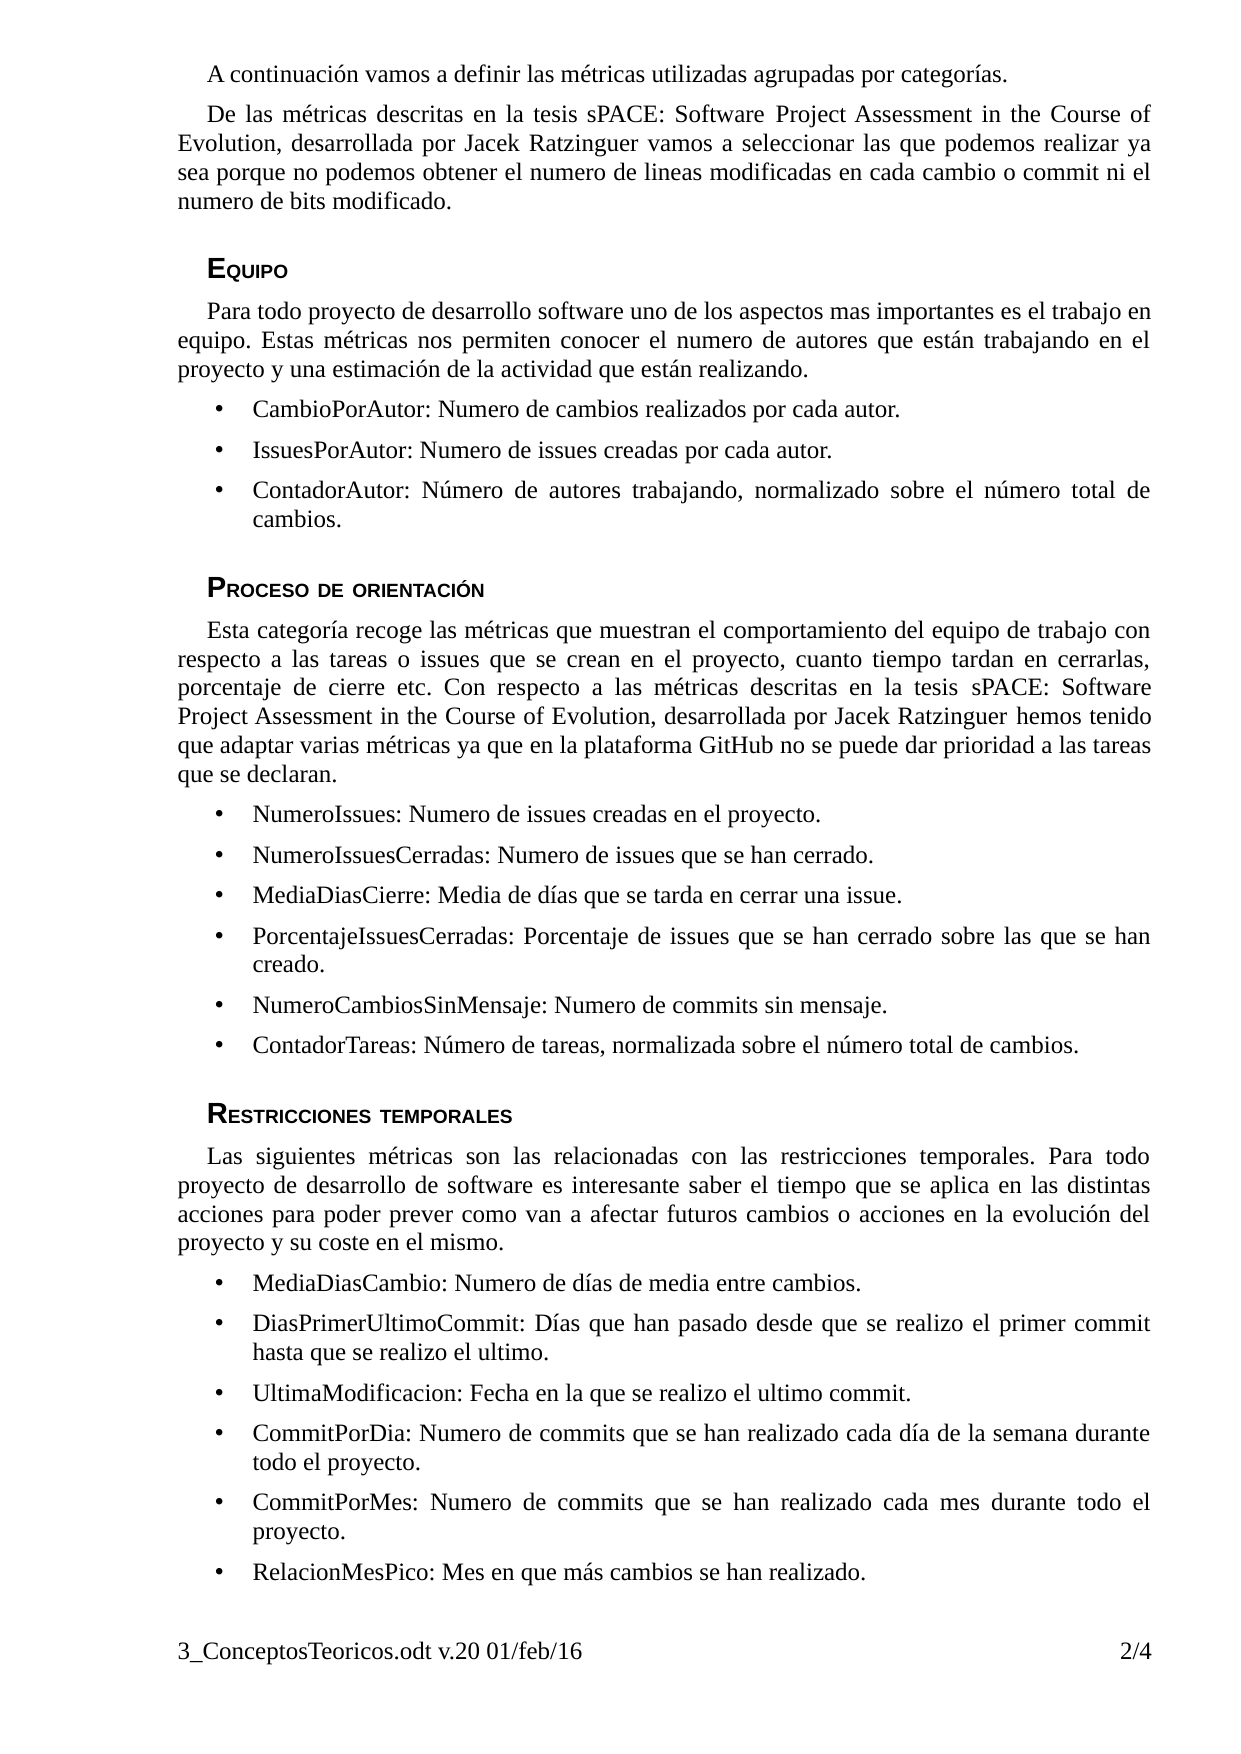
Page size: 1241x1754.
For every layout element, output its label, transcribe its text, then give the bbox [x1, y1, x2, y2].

text Las siguientes métricas son las relacionadas con las restricciones temporales. Para todo proyecto de desarrollo de software es interesante saber el tiempo que se aplica en las distintas acciones para poder prever como van a afectar futuros cambios o acciones en la evolución del proyecto y su coste en el mismo. [177, 1141, 1152, 1256]
list IssuesPorAutor: Numero de issues creadas por cada autor. [215, 435, 1152, 464]
subtitle Equipo [207, 251, 1152, 285]
list NumeroIssues: Numero de issues creadas en el proyecto. [215, 799, 1152, 828]
text De las métricas descritas en la tesis sPACE: Software Project Assessment in the Course of Evolution, desarrollada por Jacek Ratzinguer vamos a seleccionar las que podemos realizar ya sea porque no podemos obtener el numero de lineas modificadas en cada cambio o commit ni el numero de bits modificado. [177, 99, 1152, 214]
list CambioPorAutor: Numero de cambios realizados por cada autor. [215, 394, 1152, 423]
list PorcentajeIssuesCerradas: Porcentaje de issues que se han cerrado sobre las que se han creado. [215, 921, 1152, 978]
list CommitPorMes: Numero de commits que se han realizado cada mes durante todo el proyecto. [215, 1487, 1152, 1545]
list MediaDiasCierre: Media de días que se tarda en cerrar una issue. [215, 880, 1152, 909]
list CommitPorDia: Numero de commits que se han realizado cada día de la semana durante todo el proyecto. [215, 1418, 1152, 1476]
list DiasPrimerUltimoCommit: Días que han pasado desde que se realizo el primer commit hasta que se realizo el ultimo. [215, 1308, 1152, 1366]
subtitle Restricciones temporales [207, 1096, 1152, 1129]
list NumeroIssuesCerradas: Numero de issues que se han cerrado. [215, 840, 1152, 868]
subtitle Proceso de orientación [207, 569, 1152, 603]
list NumeroCambiosSinMensaje: Numero de commits sin mensaje. [215, 990, 1152, 1019]
list ContadorAutor: Número de autores trabajando, normalizado sobre el número total de cambios. [215, 476, 1152, 533]
list UltimaModificacion: Fecha en la que se realizo el ultimo commit. [215, 1378, 1152, 1406]
list ContadorTareas: Número de tareas, normalizada sobre el número total de cambios. [215, 1031, 1152, 1059]
text Esta categoría recoge las métricas que muestran el comportamiento del equipo de trabajo con respecto a las tareas o issues que se crean en el proyecto, cuanto tiempo tardan en cerrarlas, porcentaje de cierre etc. Con respecto a las métricas descritas en la tesis sPACE: Software Project Assessment in the Course of Evolution, desarrollada por Jacek Ratzinguer hemos tenido que adaptar varias métricas ya que en la plataforma GitHub no se puede dar prioridad a las tareas que se declaran. [177, 615, 1152, 787]
text A continuación vamos a definir las métricas utilizadas agrupadas por categorías. [177, 59, 1152, 88]
list MediaDiasCambio: Numero de días de media entre cambios. [215, 1268, 1152, 1297]
list RelacionMesPico: Mes en que más cambios se han realizado. [215, 1557, 1152, 1586]
text Para todo proyecto de desarrollo software uno de los aspectos mas importantes es el trabajo en equipo. Estas métricas nos permiten conocer el numero de autores que están trabajando en el proyecto y una estimación de la actividad que están realizando. [177, 296, 1152, 383]
